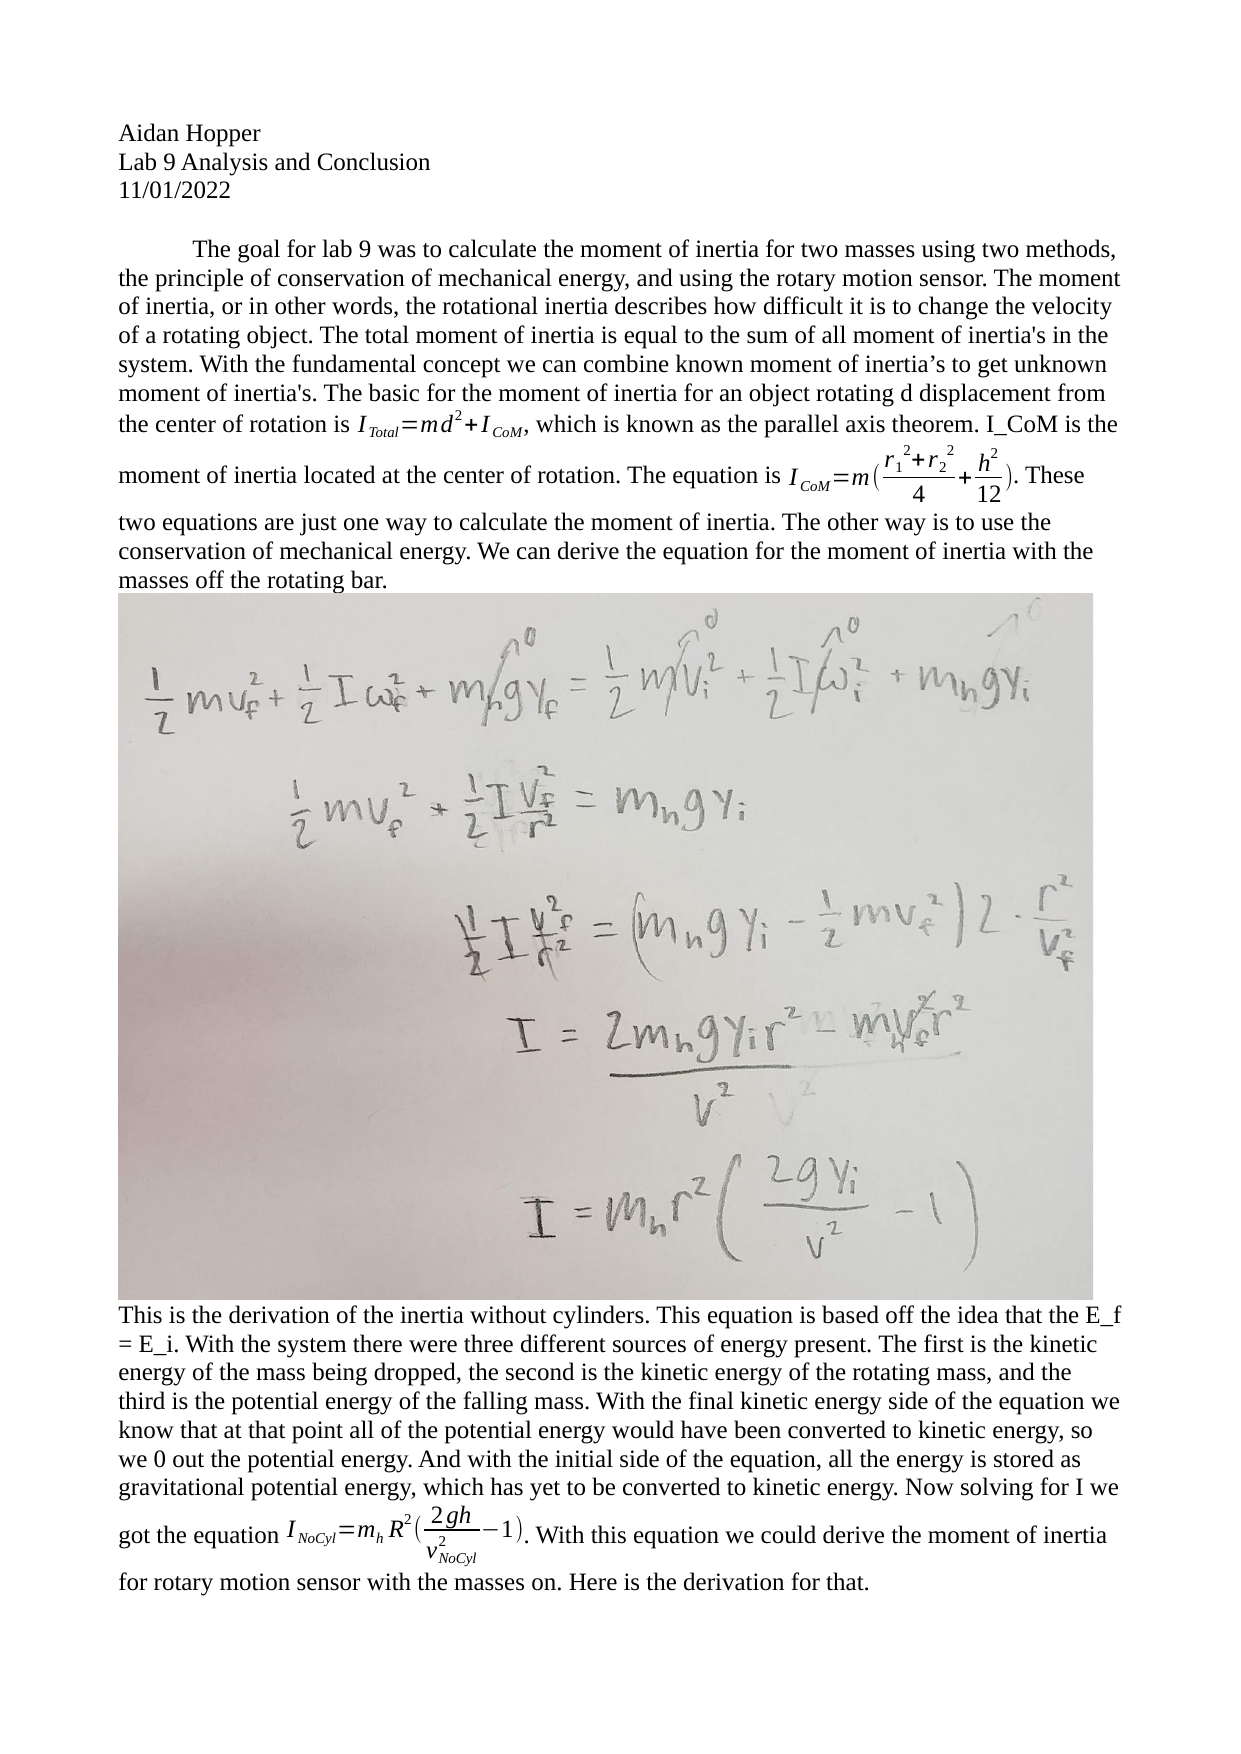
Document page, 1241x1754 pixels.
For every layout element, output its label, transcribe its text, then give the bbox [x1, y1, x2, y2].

picture [118, 593, 1094, 1300]
text The goal for lab 9 was to calculate the moment of inertia for two masses using two methods, the principle of conservation of mechanical energy, and using the rotary motion sensor. The moment of inertia, or in other words, the rotational inertia describes how difficult it is to change the velocity of a rotating object. The total moment of inertia is equal to the sum of all moment of inertia's in the system. With the fundamental concept we can combine known moment of inertia’s to get unknown moment of inertia's. The basic for the moment of inertia for an object rotating d displacement from the center of rotation is , which is known as the parallel axis theorem. I_CoM is the moment of inertia located at the center of rotation. The equation is . These two equations are just one way to calculate the moment of inertia. The other way is to use the conservation of mechanical energy. We can derive the equation for the moment of inertia with the masses off the rotating bar. [118, 234, 1122, 594]
text This is the derivation of the inertia without cylinders. This equation is based off the idea that the E_f = E_i. With the system there were three different sources of energy present. The first is the kinetic energy of the mass being dropped, the second is the kinetic energy of the rotating mass, and the third is the potential energy of the falling mass. With the final kinetic energy side of the equation we know that at that point all of the potential energy would have been converted to kinetic energy, so we 0 out the potential energy. And with the initial side of the equation, all the energy is stored as gravitational potential energy, which has yet to be converted to kinetic energy. Now solving for I we got the equation . With this equation we could derive the moment of inertia for rotary motion sensor with the masses on. Here is the derivation for that. [118, 1300, 1122, 1596]
